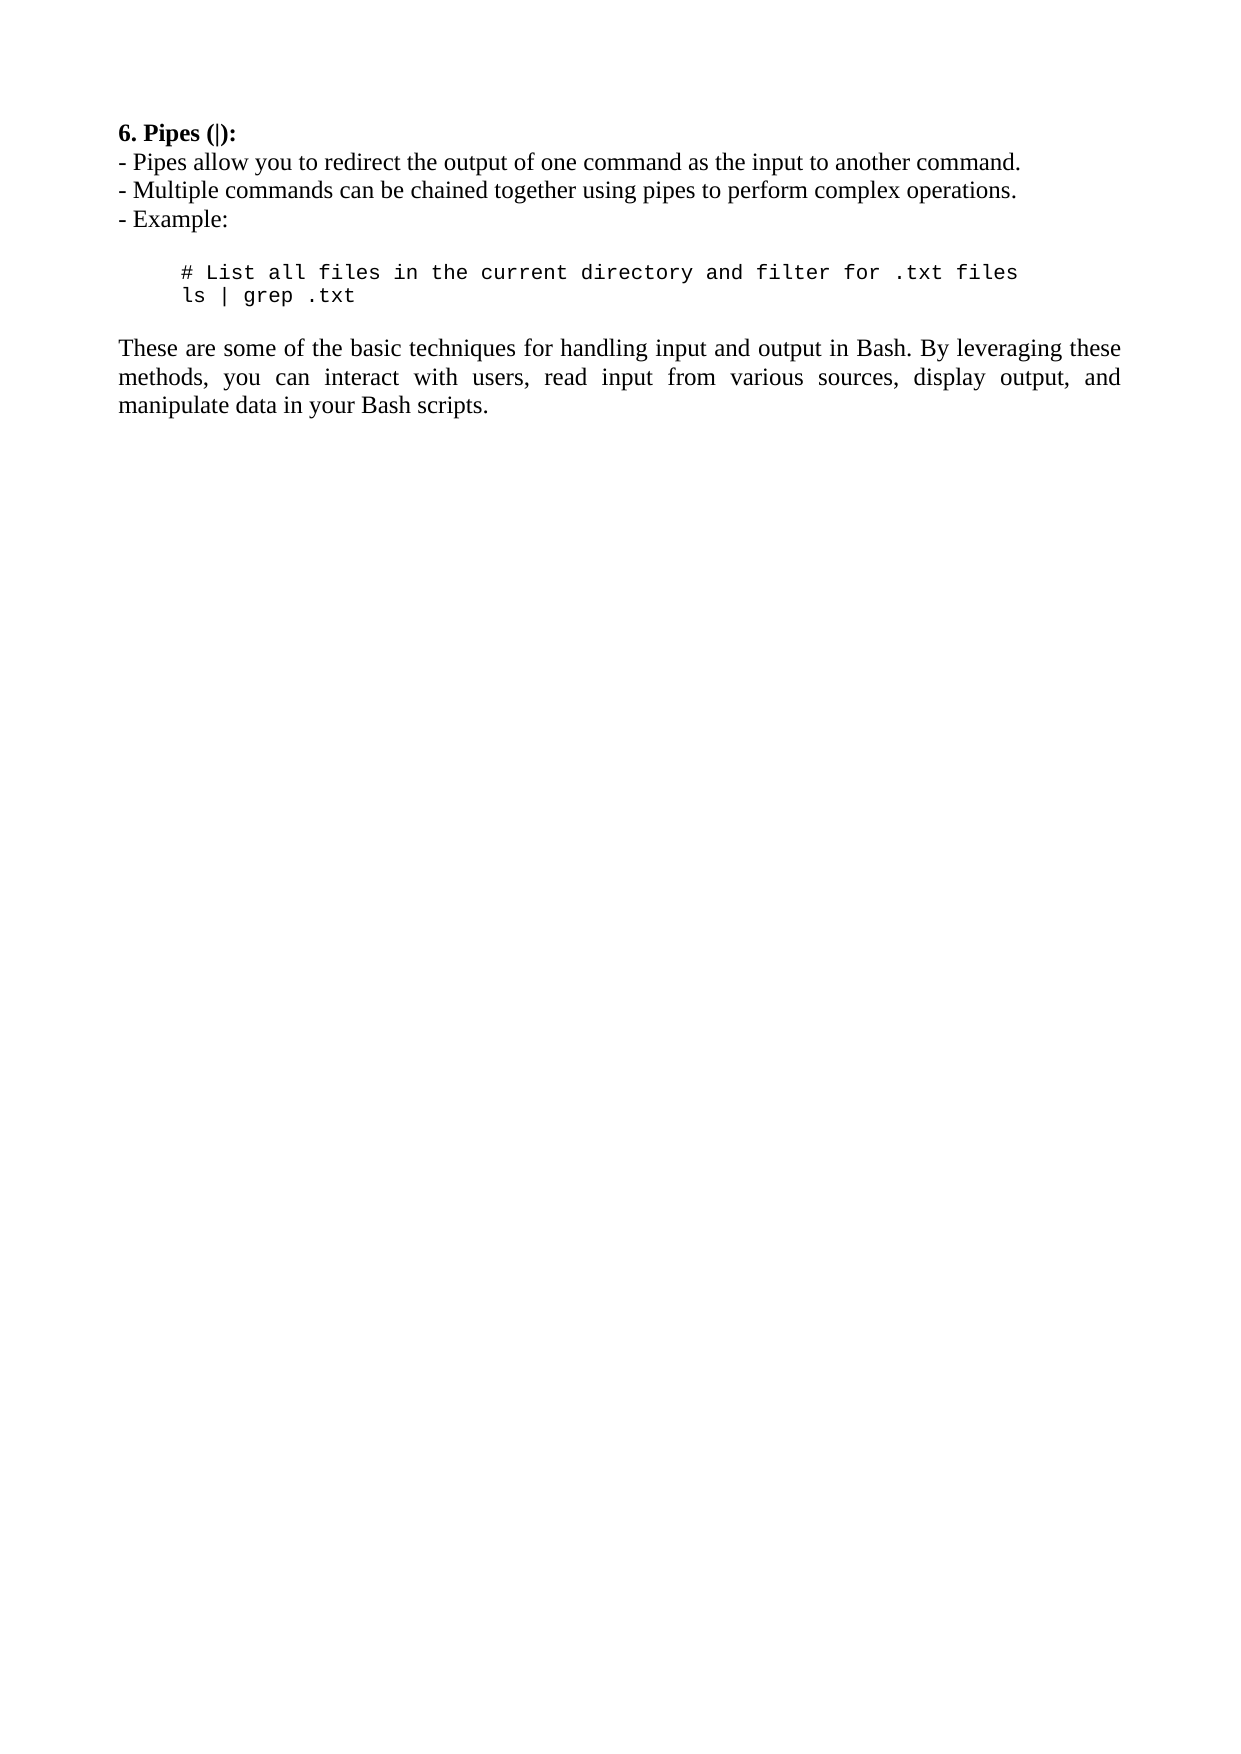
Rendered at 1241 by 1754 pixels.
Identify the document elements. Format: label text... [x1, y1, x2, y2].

text # List all files in the current directory and filter for .txt files [118, 262, 1122, 286]
text ls | grep .txt [118, 286, 1122, 309]
text 6. Pipes (|): [118, 118, 1122, 147]
text These are some of the basic techniques for handling input and output in Bash. By leveraging these methods, you can interact with users, read input from various sources, display output, and manipulate data in your Bash scripts. [118, 333, 1122, 419]
text - Multiple commands can be chained together using pipes to perform complex operations. [118, 176, 1122, 204]
text - Pipes allow you to redirect the output of one command as the input to another command. [118, 147, 1122, 176]
text - Example: [118, 204, 1122, 233]
